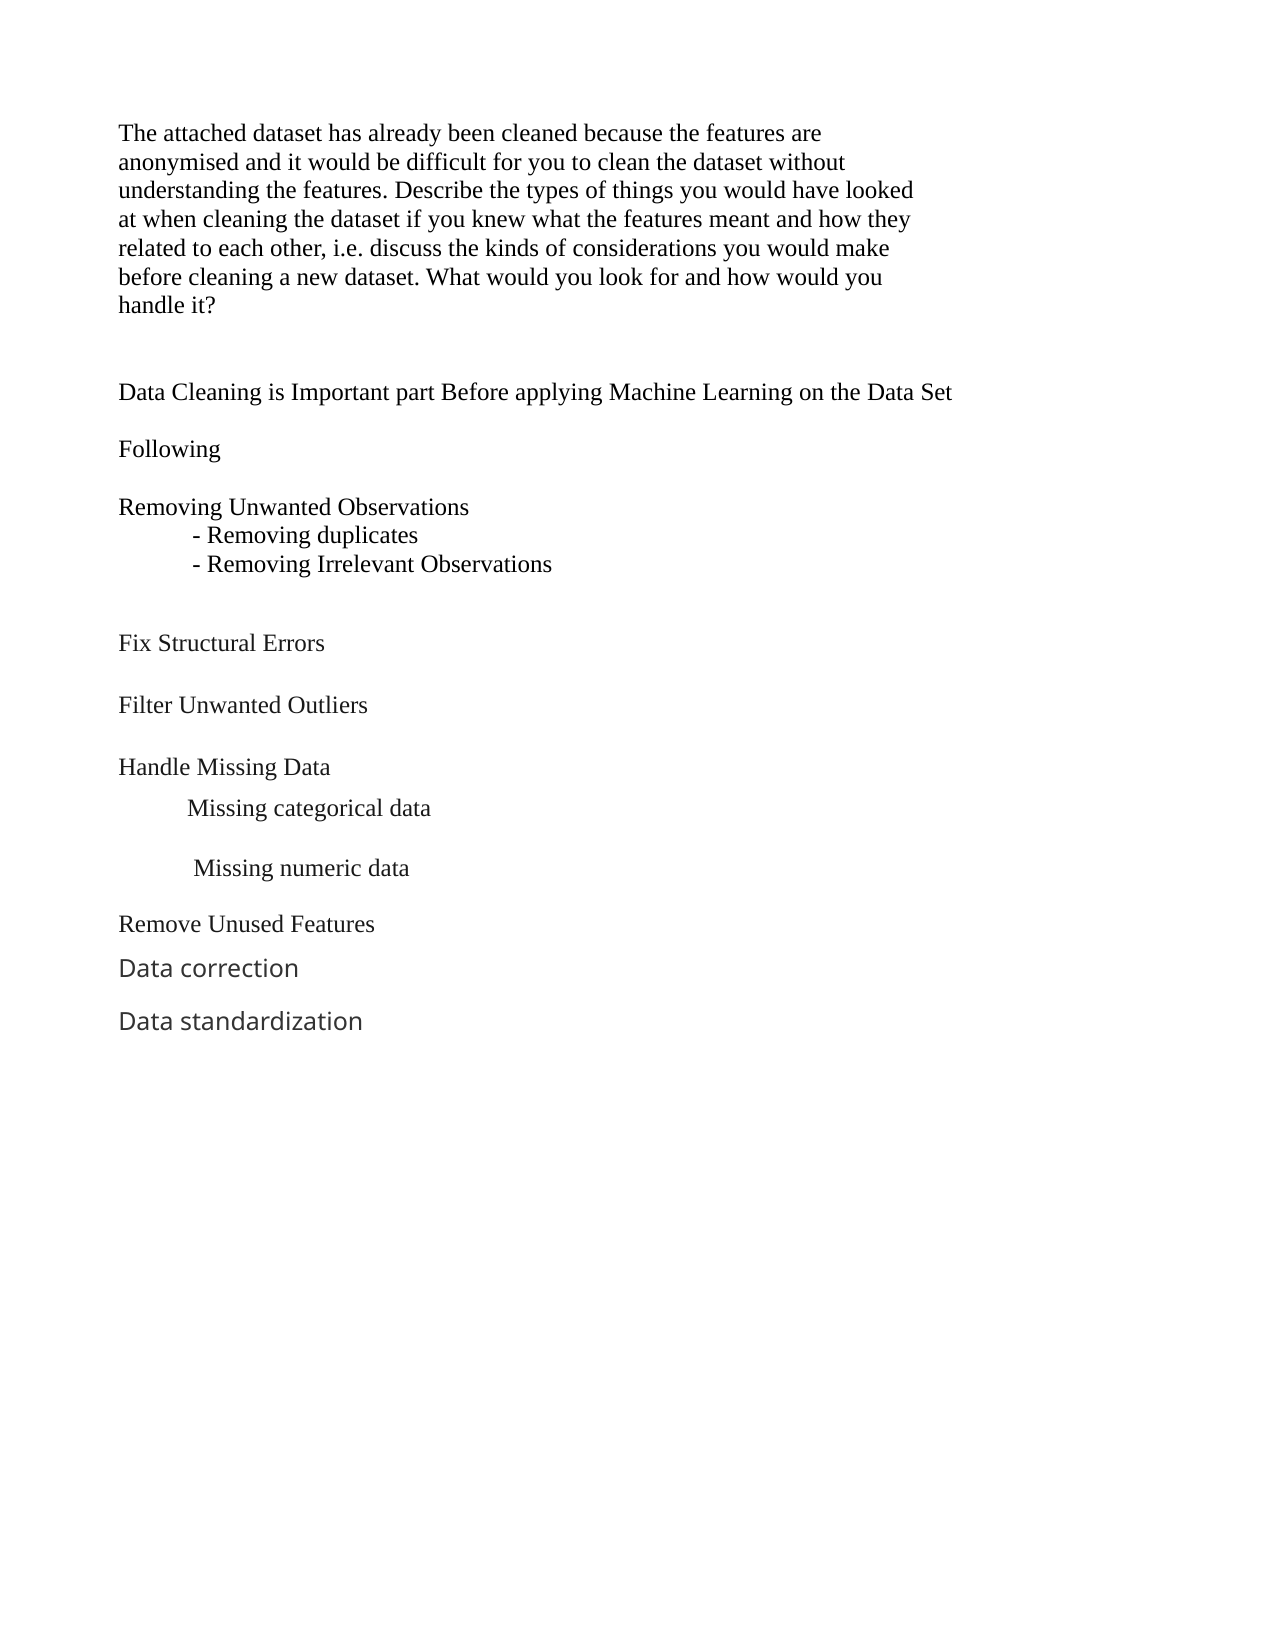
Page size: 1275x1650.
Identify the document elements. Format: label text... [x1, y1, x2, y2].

subtitle Fix Structural Errors [118, 628, 1157, 656]
text at when cleaning the dataset if you knew what the features meant and how they [118, 204, 1157, 233]
text before cleaning a new dataset. What would you look for and how would you [118, 262, 1157, 291]
text handle it? [118, 291, 1157, 319]
subtitle Handle Missing Data [118, 752, 1157, 781]
subtitle Missing numeric data [118, 853, 1157, 882]
text Following [118, 434, 1157, 463]
text The attached dataset has already been cleaned because the features are [118, 118, 1157, 147]
text Data Cleaning is Important part Before applying Machine Learning on the Data Set [118, 377, 1157, 406]
text anonymised and it would be difficult for you to clean the dataset without [118, 147, 1157, 176]
text Data correction [118, 950, 1157, 984]
text related to each other, i.e. discuss the kinds of considerations you would make [118, 233, 1157, 262]
subtitle Filter Unwanted Outliers [118, 690, 1157, 718]
text - Removing duplicates [118, 521, 1157, 549]
subtitle Remove Unused Features [118, 909, 1157, 938]
text Data standardization [118, 1004, 1157, 1038]
text Removing Unwanted Observations [118, 492, 1157, 521]
text - Removing Irrelevant Observations [118, 549, 1157, 578]
text Missing categorical data [118, 793, 1157, 822]
text understanding the features. Describe the types of things you would have looked [118, 176, 1157, 204]
